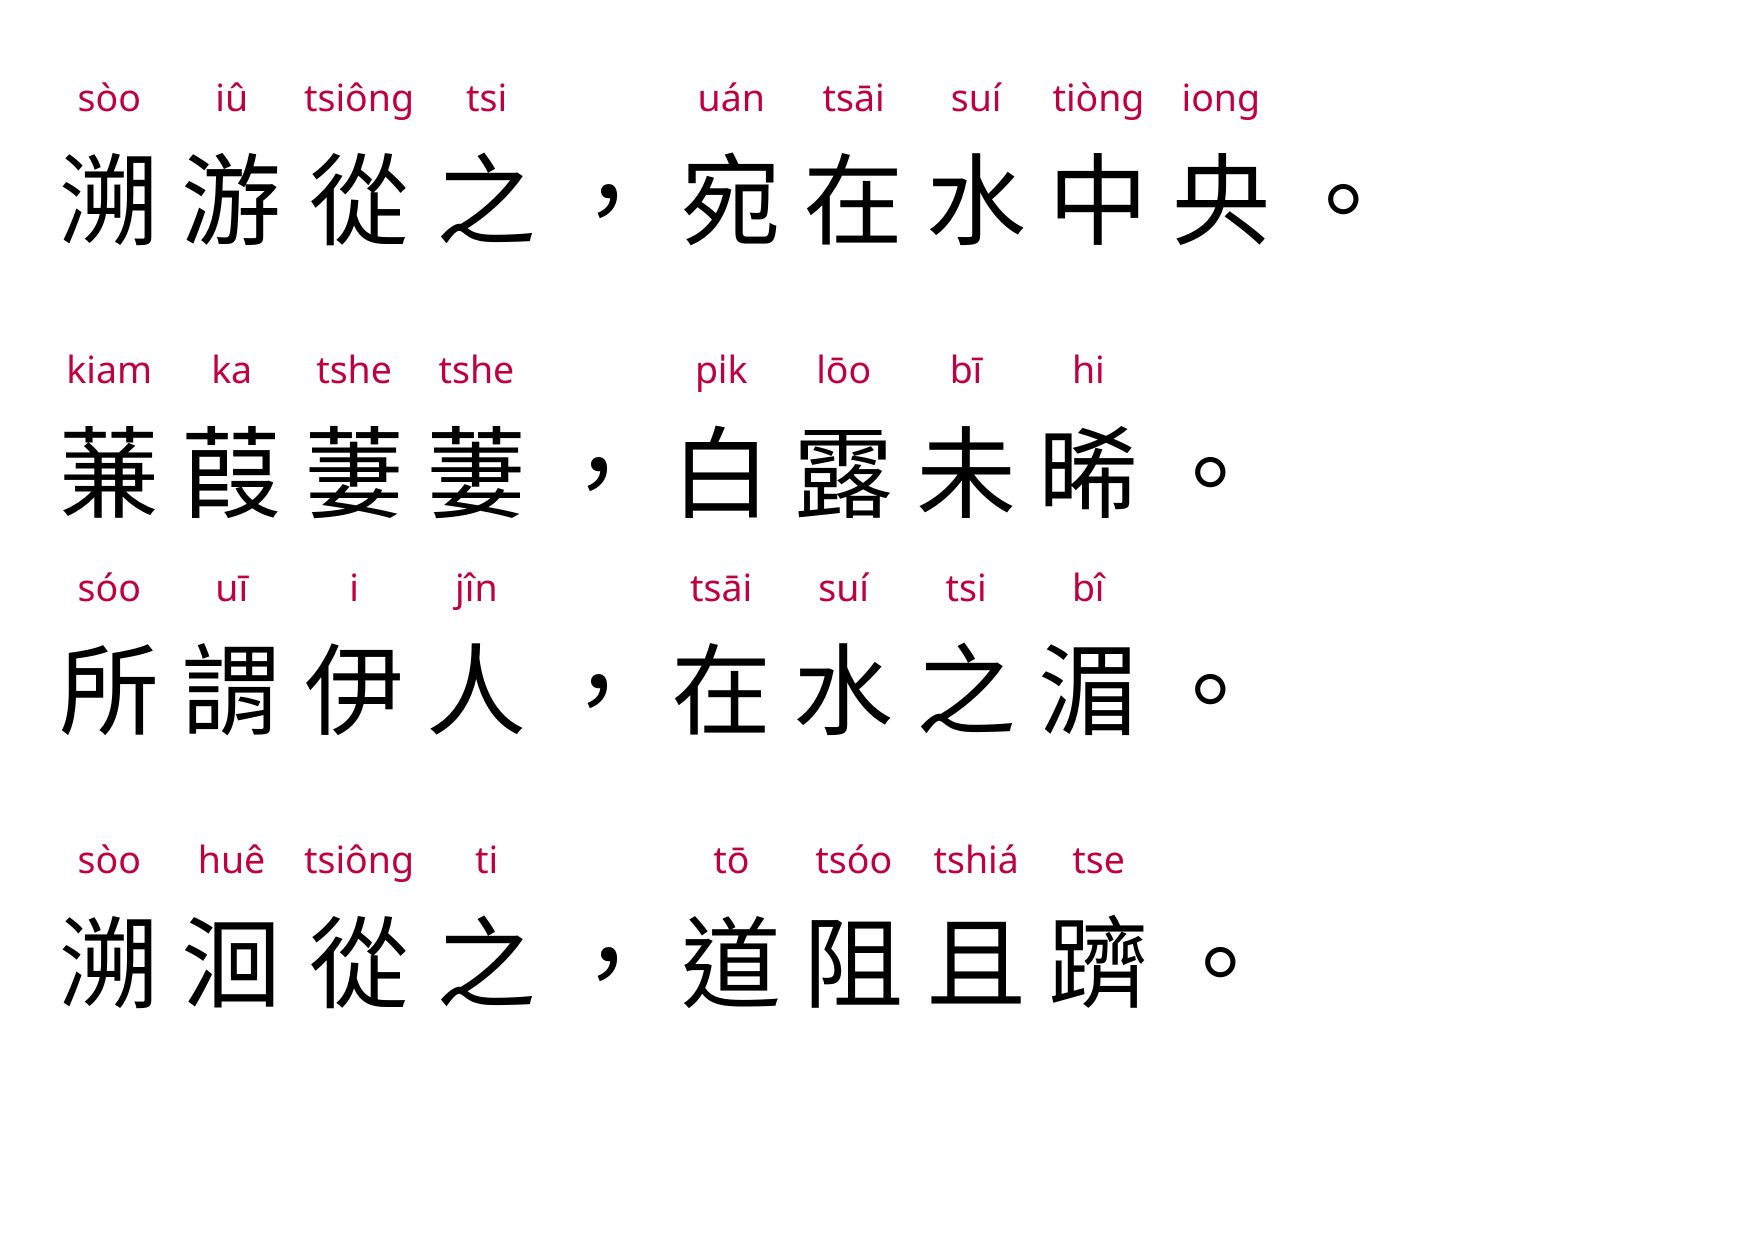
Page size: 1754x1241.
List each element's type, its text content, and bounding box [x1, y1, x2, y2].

text 溯sòo 洄huê 從tsiông 之ti ， 道tō 阻tsóo 且tshiá 躋tse 。 溯sòo 游iû 從tsiông 之tsi ， 宛uán 在tsāi 水suí 中tiong 坻tî 。 [59, 833, 1683, 1029]
text 溯sòo 洄huê 從tsiông 之tsi ， 道tō 阻tsóo 且tshé 長tiông 。 溯sòo 游iû 從tsiông 之tsi ， 宛uán 在tsāi 水suí 中tiòng 央iong 。 [59, 71, 1683, 267]
text 蒹kiam 葭ka 萋tshe 萋tshe ， 白pi̍k 露lōo 未bī 晞hi 。 所sóo 謂uī 伊i 人jîn ， 在tsāi 水suí 之tsi 湄bî 。 [59, 343, 1683, 757]
